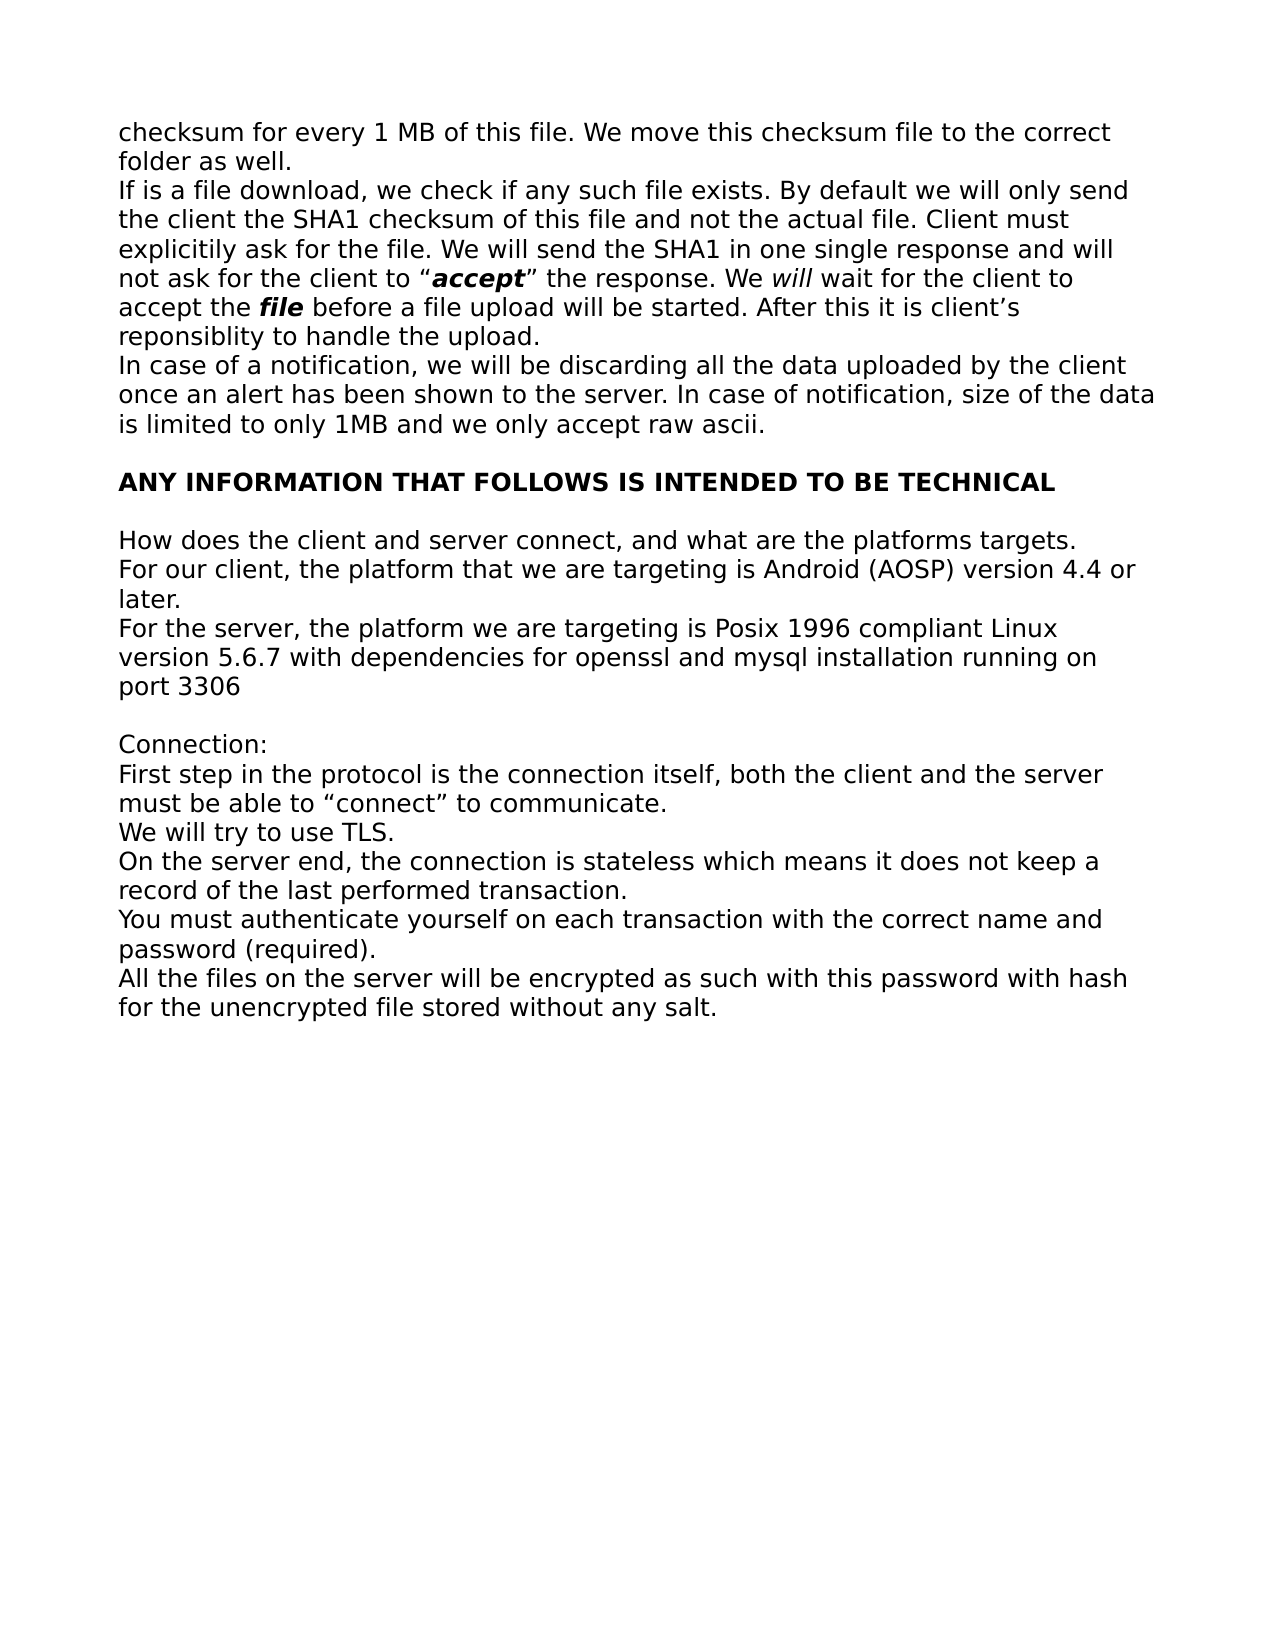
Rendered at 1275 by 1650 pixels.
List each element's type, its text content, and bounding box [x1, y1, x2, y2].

text If is a file download, we check if any such file exists. By default we will only send the client the SHA1 checksum of this file and not the actual file. Client must explicitily ask for the file. We will send the SHA1 in one single response and will not ask for the client to “accept” the response. We will wait for the client to accept the file before a file upload will be started. After this it is client’s reponsiblity to handle the upload. [118, 176, 1157, 351]
text For our client, the platform that we are targeting is Android (AOSP) version 4.4 or later. [118, 556, 1157, 614]
text checksum for every 1 MB of this file. We move this checksum file to the correct folder as well. [118, 118, 1157, 176]
text How does the client and server connect, and what are the platforms targets. [118, 526, 1157, 556]
text First step in the protocol is the connection itself, both the client and the server must be able to “connect” to communicate. [118, 760, 1157, 818]
text In case of a notification, we will be discarding all the data uploaded by the client once an alert has been shown to the server. In case of notification, size of the data is limited to only 1MB and we only accept raw ascii. [118, 351, 1157, 439]
text All the files on the server will be encrypted as such with this password with hash for the unencrypted file stored without any salt. [118, 964, 1157, 1022]
text Connection: [118, 731, 1157, 760]
text On the server end, the connection is stateless which means it does not keep a record of the last performed transaction. [118, 847, 1157, 906]
text ANY INFORMATION THAT FOLLOWS IS INTENDED TO BE TECHNICAL [118, 468, 1157, 497]
text We will try to use TLS. [118, 818, 1157, 847]
text You must authenticate yourself on each transaction with the correct name and password (required). [118, 906, 1157, 964]
text For the server, the platform we are targeting is Posix 1996 compliant Linux version 5.6.7 with dependencies for openssl and mysql installation running on port 3306 [118, 614, 1157, 701]
